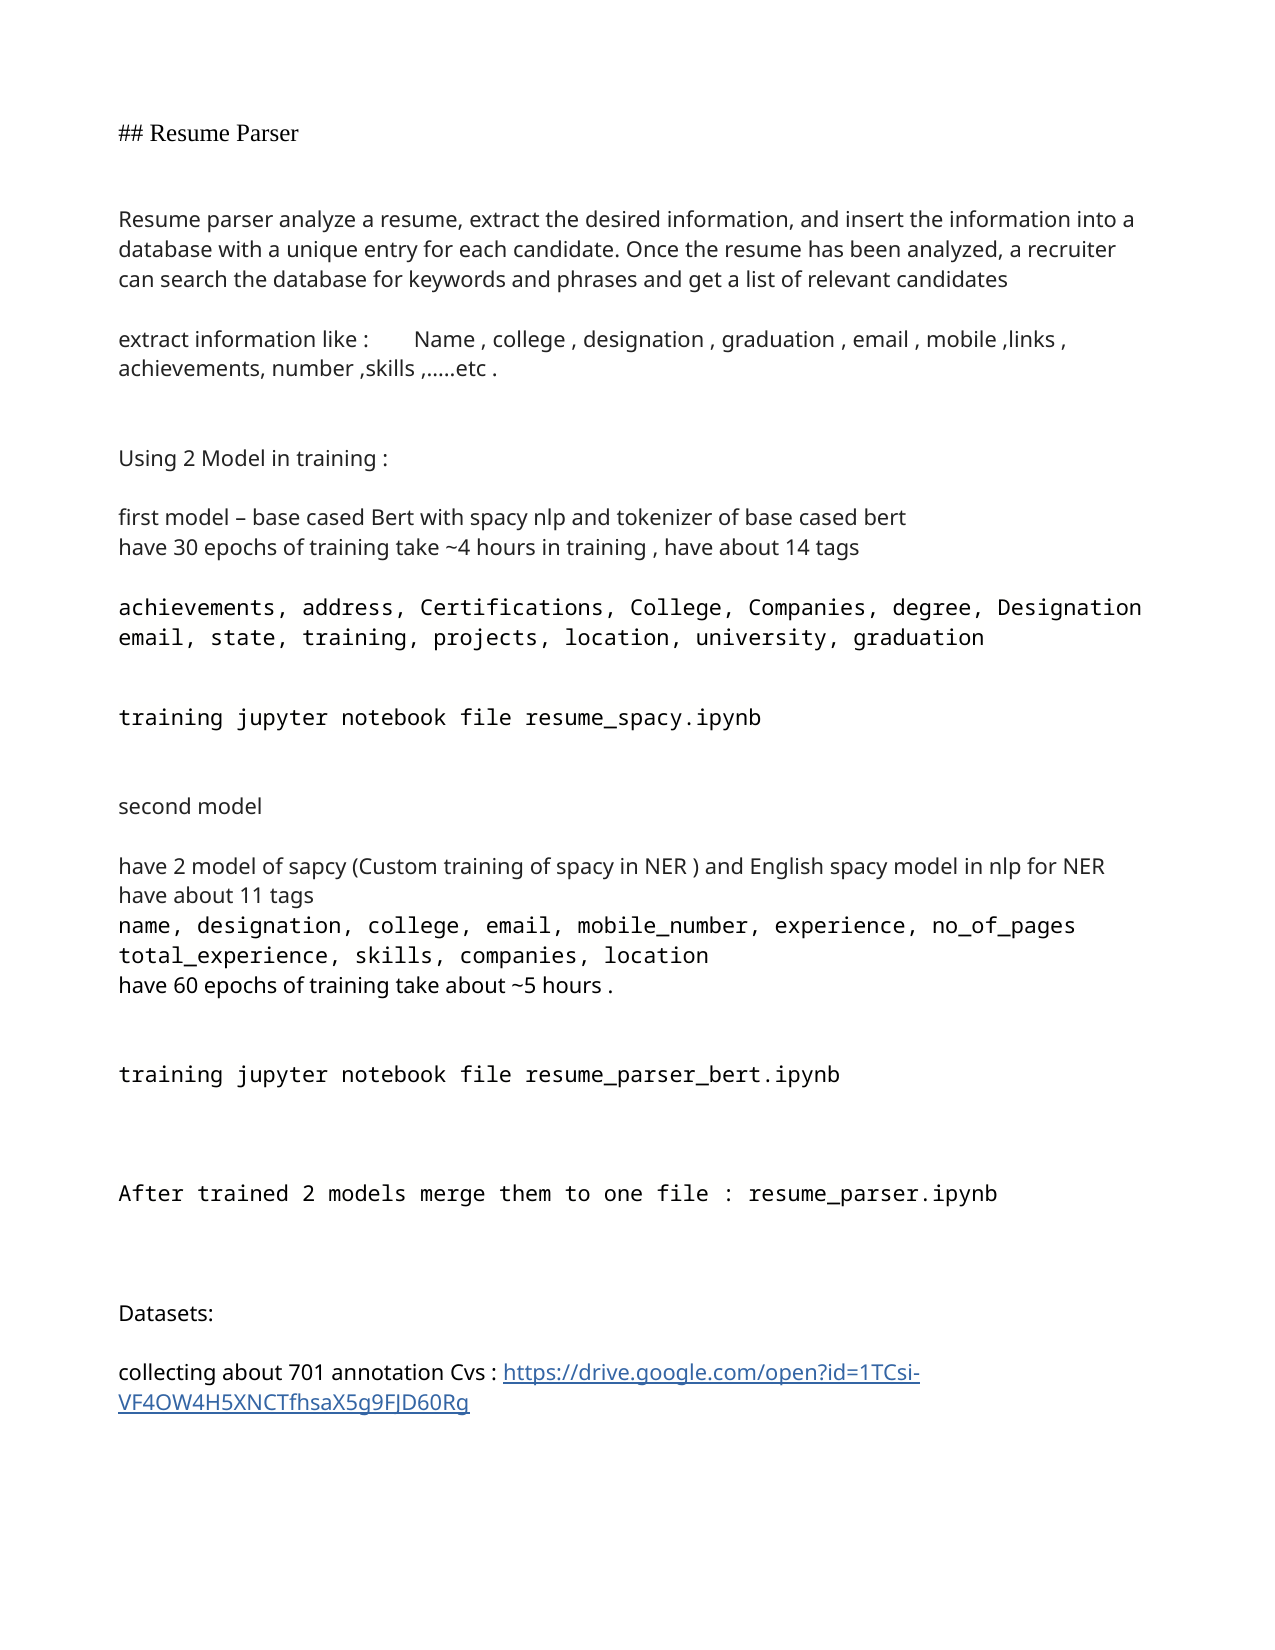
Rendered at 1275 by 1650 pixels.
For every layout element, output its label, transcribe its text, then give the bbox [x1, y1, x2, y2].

text name, designation, college, email, mobile_number, experience, no_of_pages [118, 910, 1157, 940]
text extract information like : Name , college , designation , graduation , email , mobile ,links , achievements, number ,skills ,…..etc . [118, 323, 1157, 383]
text email, state, training, projects, location, university, graduation [118, 621, 1157, 651]
text Datasets: [118, 1297, 1157, 1327]
text ## Resume Parser [118, 118, 1157, 147]
text have 2 model of sapcy (Custom training of spacy in NER ) and English spacy model in nlp for NER have about 11 tags [118, 851, 1157, 910]
text After trained 2 models merge them to one file : resume_parser.ipynb [118, 1178, 1157, 1208]
text Using 2 Model in training : [118, 443, 1157, 472]
text first model – base cased Bert with spacy nlp and tokenizer of base cased bert have 30 epochs of training take ~4 hours in training , have about 14 tags [118, 502, 1157, 562]
text achievements, address, Certifications, College, Companies, degree, Designation [118, 592, 1157, 621]
text second model [118, 731, 1157, 851]
text collecting about 701 annotation Cvs : https://drive.google.com/open?id=1TCsi-VF4OW4H5XNCTfhsaX5g9FJD60Rg [118, 1357, 1157, 1417]
text training jupyter notebook file resume_spacy.ipynb [118, 702, 1157, 731]
text Resume parser analyze a resume, extract the desired information, and insert the information into a database with a unique entry for each candidate. Once the resume has been analyzed, a recruiter can search the database for keywords and phrases and get a list of relevant candidates [118, 204, 1157, 294]
text total_experience, skills, companies, location [118, 940, 1157, 970]
text have 60 epochs of training take about ~5 hours . [118, 970, 1157, 999]
text training jupyter notebook file resume_parser_bert.ipynb [118, 1059, 1157, 1089]
